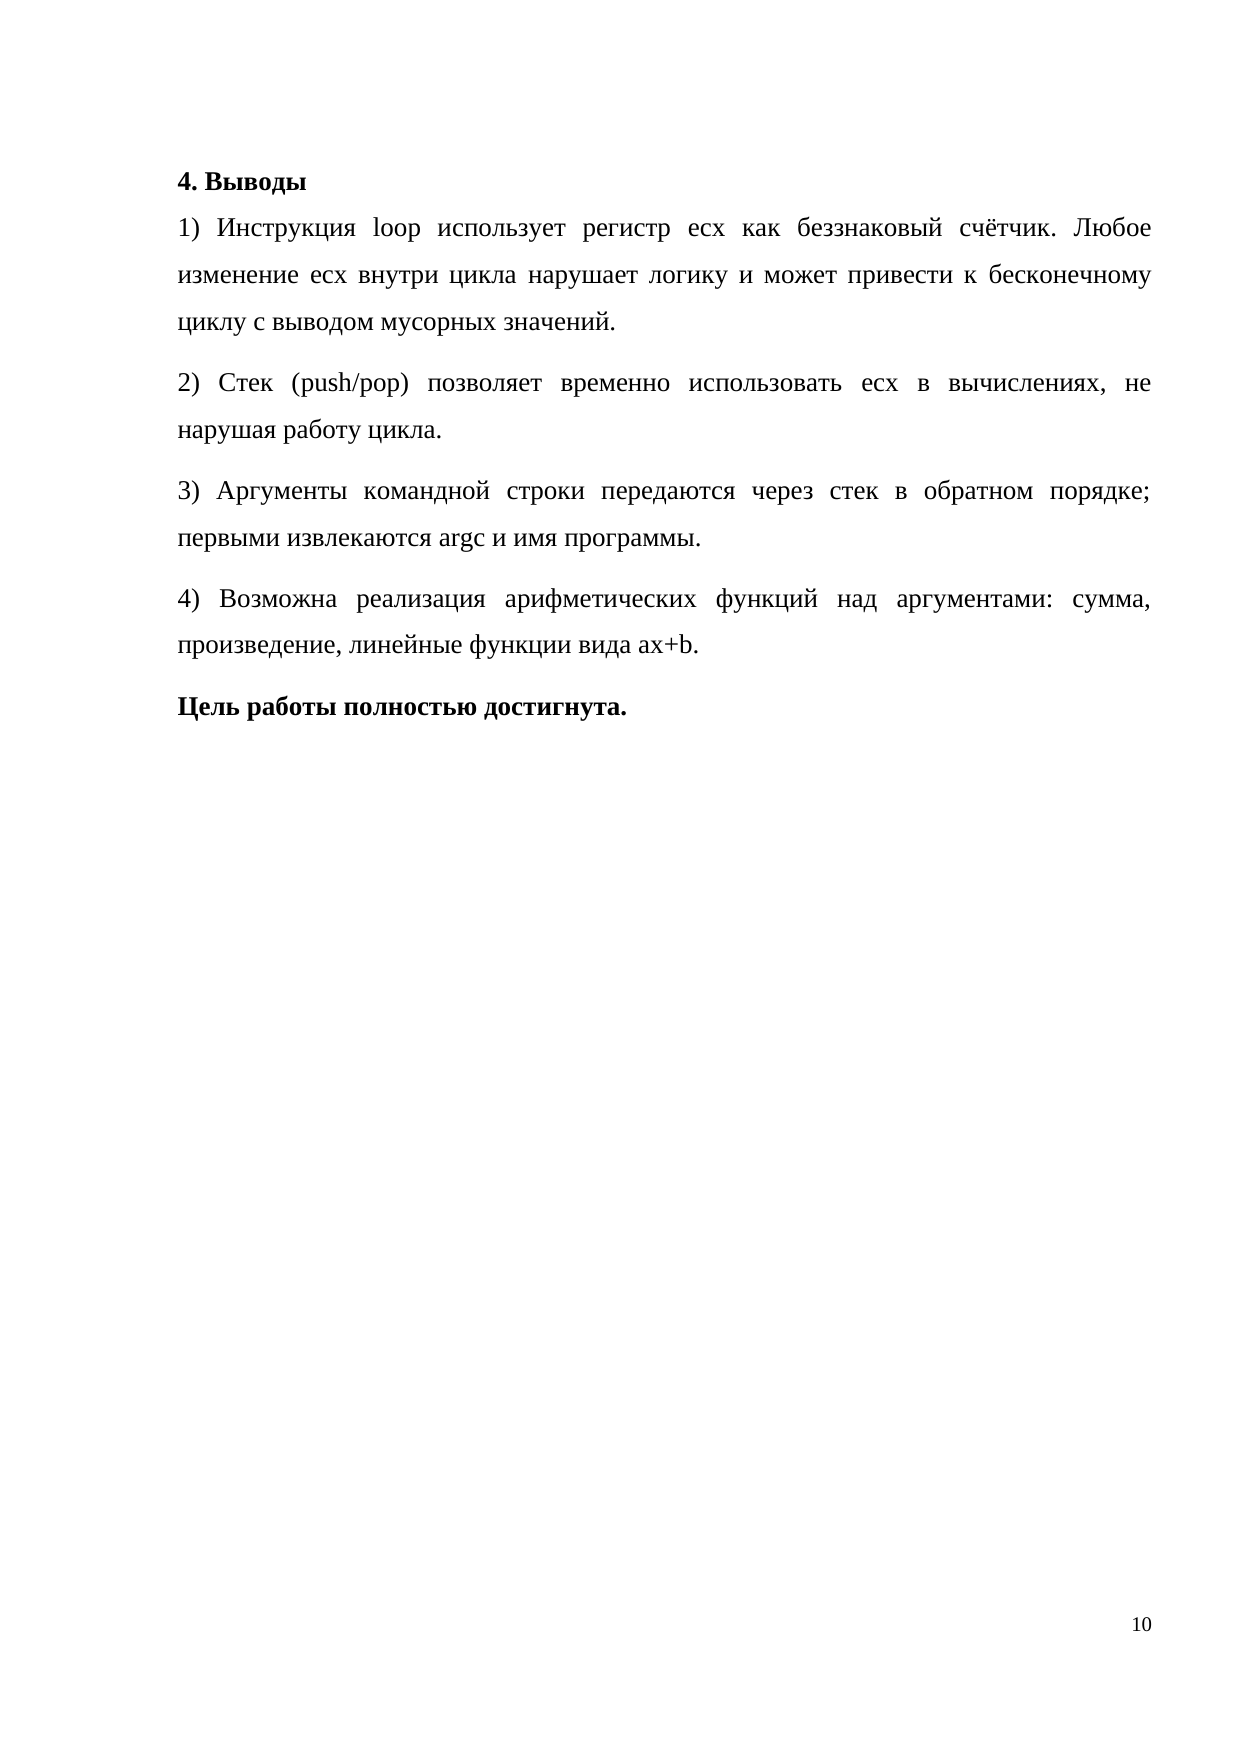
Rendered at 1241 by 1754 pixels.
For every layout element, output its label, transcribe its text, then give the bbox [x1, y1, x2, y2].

text 1) Инструкция loop использует регистр ecx как беззнаковый счётчик. Любое изменение ecx внутри цикла нарушает логику и может привести к бесконечному циклу с выводом мусорных значений. [177, 211, 1152, 336]
text Цель работы полностью достигнута. [177, 690, 1152, 721]
text 3) Аргументы командной строки передаются через стек в обратном порядке; первыми извлекаются argc и имя программы. [177, 474, 1152, 552]
text 2) Стек (push/pop) позволяет временно использовать ecx в вычислениях, не нарушая работу цикла. [177, 366, 1152, 444]
text 4. Выводы [177, 165, 1152, 196]
text 4) Возможна реализация арифметических функций над аргументами: сумма, произведение, линейные функции вида ax+b. [177, 582, 1152, 660]
